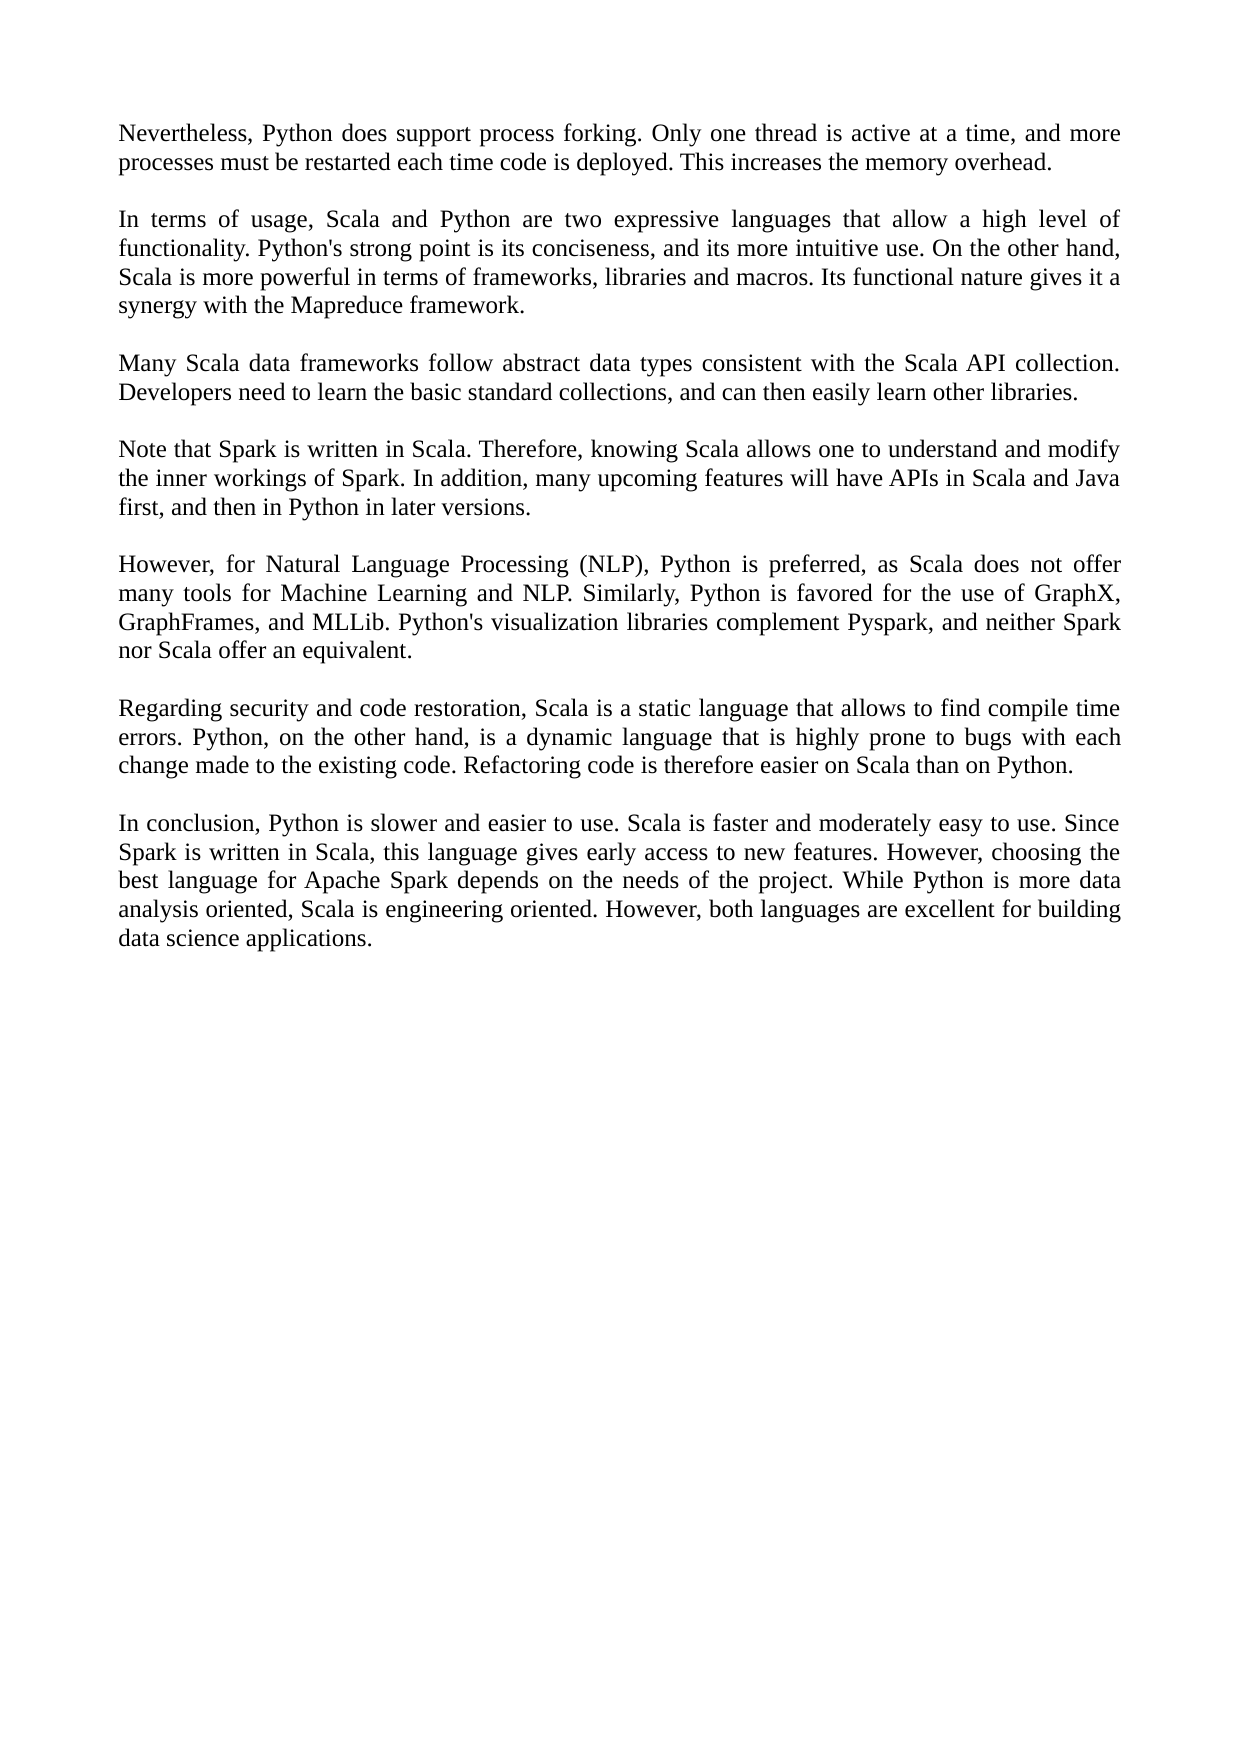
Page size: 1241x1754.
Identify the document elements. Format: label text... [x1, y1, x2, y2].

list Many Scala data frameworks follow abstract data types consistent with the Scala API collection. Developers need to learn the basic standard collections, and can then easily learn other libraries. [118, 348, 1122, 406]
list Note that Spark is written in Scala. Therefore, knowing Scala allows one to understand and modify the inner workings of Spark. In addition, many upcoming features will have APIs in Scala and Java first, and then in Python in later versions. [118, 434, 1122, 521]
list Nevertheless, Python does support process forking. Only one thread is active at a time, and more processes must be restarted each time code is deployed. This increases the memory overhead. [118, 118, 1122, 176]
list Regarding security and code restoration, Scala is a static language that allows to find compile time errors. Python, on the other hand, is a dynamic language that is highly prone to bugs with each change made to the existing code. Refactoring code is therefore easier on Scala than on Python. [118, 693, 1122, 779]
list However, for Natural Language Processing (NLP), Python is preferred, as Scala does not offer many tools for Machine Learning and NLP. Similarly, Python is favored for the use of GraphX, GraphFrames, and MLLib. Python's visualization libraries complement Pyspark, and neither Spark nor Scala offer an equivalent. [118, 549, 1122, 664]
list In terms of usage, Scala and Python are two expressive languages that allow a high level of functionality. Python's strong point is its conciseness, and its more intuitive use. On the other hand, Scala is more powerful in terms of frameworks, libraries and macros. Its functional nature gives it a synergy with the Mapreduce framework. [118, 204, 1122, 319]
list In conclusion, Python is slower and easier to use. Scala is faster and moderately easy to use. Since Spark is written in Scala, this language gives early access to new features. However, choosing the best language for Apache Spark depends on the needs of the project. While Python is more data analysis oriented, Scala is engineering oriented. However, both languages are excellent for building data science applications. [118, 808, 1122, 952]
